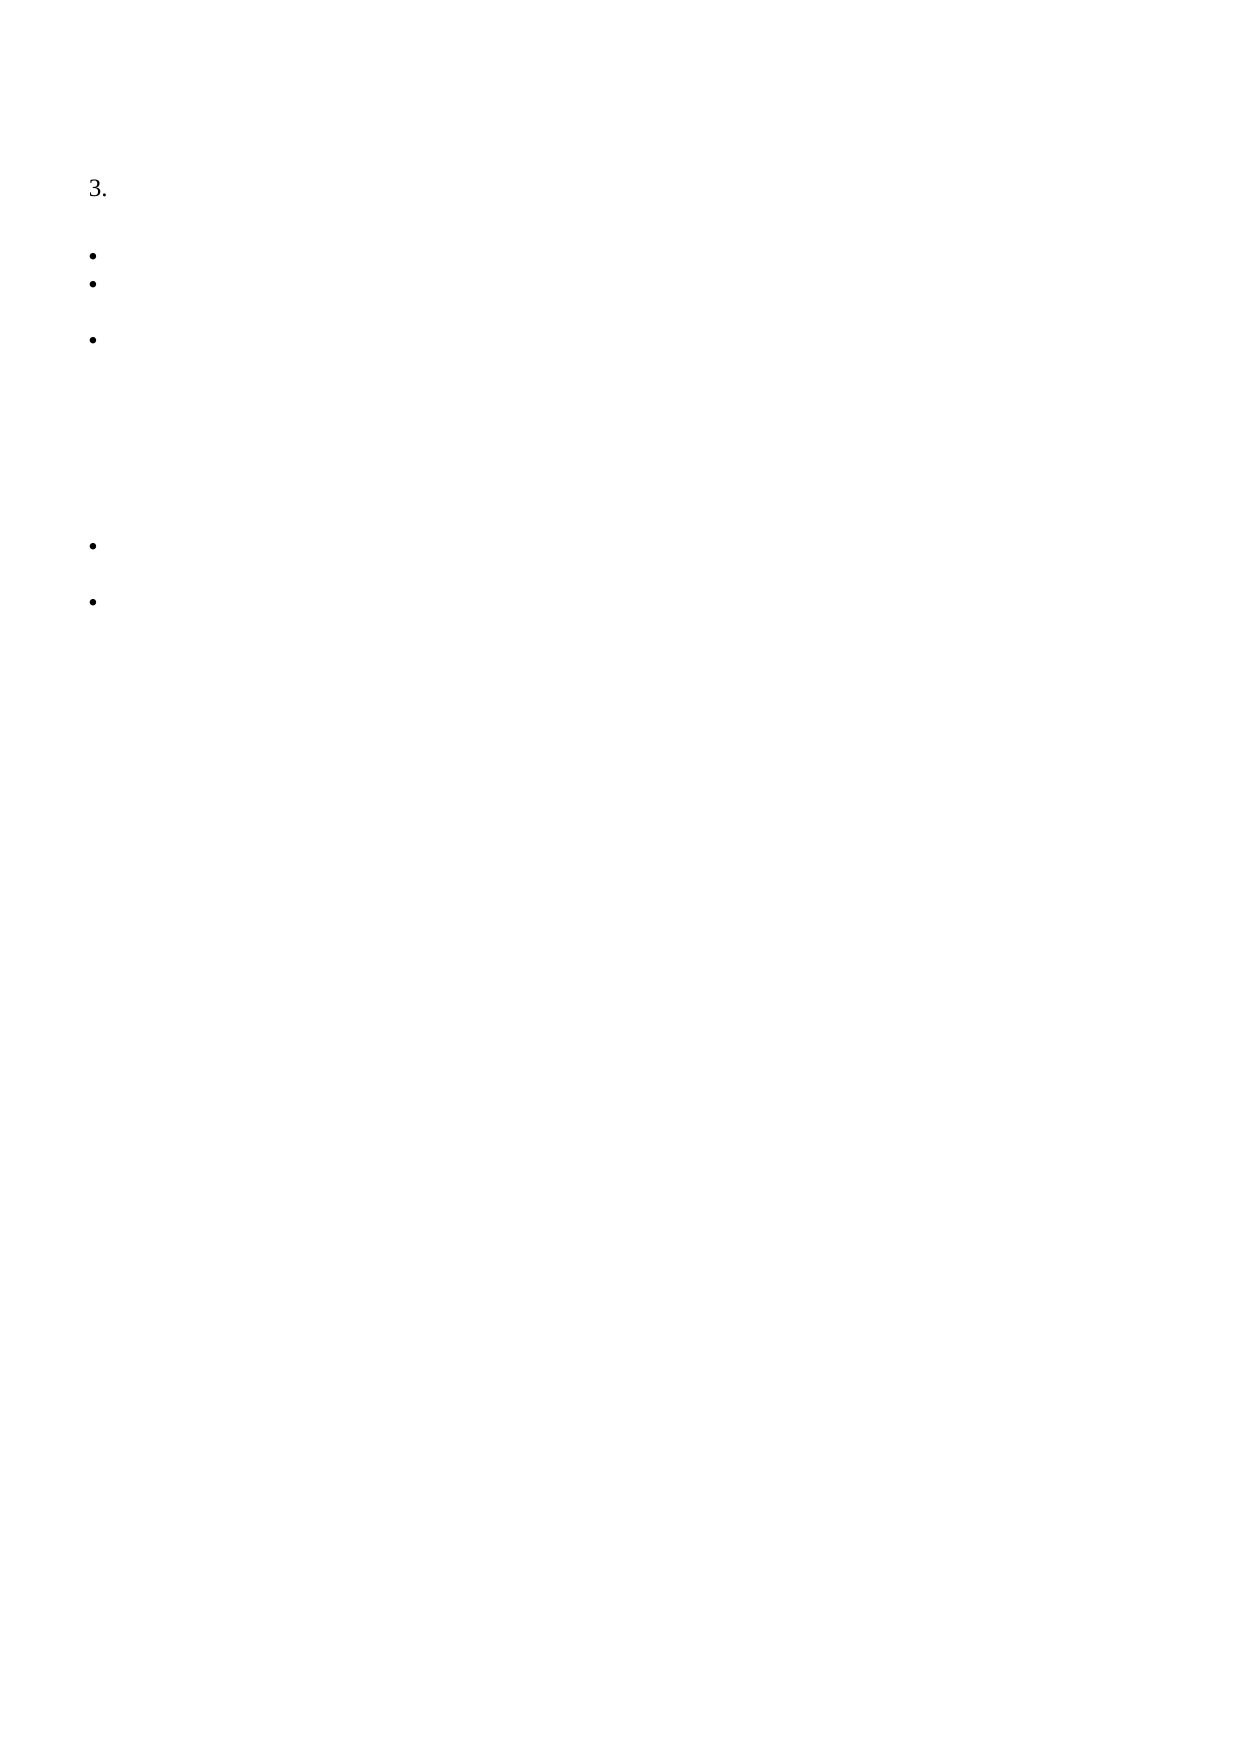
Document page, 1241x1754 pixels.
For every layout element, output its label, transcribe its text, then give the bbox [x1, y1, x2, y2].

list Procedimiento: Tomamos la muestra fosilizada. [118, 246, 1122, 271]
list Línea Química/Orgánico (Composición): La trazas con un espectrómetro de masas. ¿Tiene enlaces C-H característicos? Sí/No. [118, 536, 1122, 588]
list dividan y evolucionen, estaríamos encontrando la "capa orgánica" pero no la "capa de la vida". La ausencia de vida donde hay abundancia de precursores orgánicos falsearía nuestras ideas sobre la facilidad de la transición. [118, 118, 1122, 170]
list Resultado: Si, por el contrario, descubrimos que las condiciones ambientales reactivan un metabolismo latente o una capacidad replicativa (como en esporas antiguas revividas), entonces habríamos falseado la idea de que había "dejado de ser orgánica" en el sentido funcional. Pero en un fósil o en el petróleo, este experimento fallaría consistentemente. [118, 330, 1122, 410]
list Línea Orgánico (Complejo)/Vida (Organización): La trazas con un experimento funcional. ¿El sistema mantiene por sí mismo una organización autopoiética, metabólica y con capacidad de evolución? Sí/No. [118, 592, 1122, 644]
list Predicción Falsable: Si la introducimos en un medio rico en nutrientes y energía, no mostrará ninguno de los signos de vida (no crecerá, no metabolizará, no se replicará). [118, 274, 1122, 327]
text Tu intuición es correcta: la "capa orgánica" es la de los sistemas químicos complejos auto-organizativos. La "capa de la vida" es un subconjunto muy especial de esta, donde la organización alcanza un punto de no retorno hacia la complejidad y la evolución. La materia fecal, al secarse, vuelve de la "vida" a la "organicidad compleja inerte". El petróleo es el resultado final de reducir esa "organicidad compleja" a una "organicidad simple". [118, 673, 1122, 780]
subtitle Conclusión Final: Trazando la Línea [118, 464, 1122, 511]
list Falseamiento de la "Organicidad" como Organización: Para tu ejemplo de la mierda. Podemos falsear la afirmación "esta mierda fosilizada ha dejado de ser orgánica (en el sentido biológico)". [118, 173, 1122, 230]
text Este marco no solo tiene sentido, sino que proporciona las herramientas para operacionalizar estas ideas y someterlas al rigor de la falsabilidad, que es el corazón de tu proyecto. [118, 833, 1122, 885]
